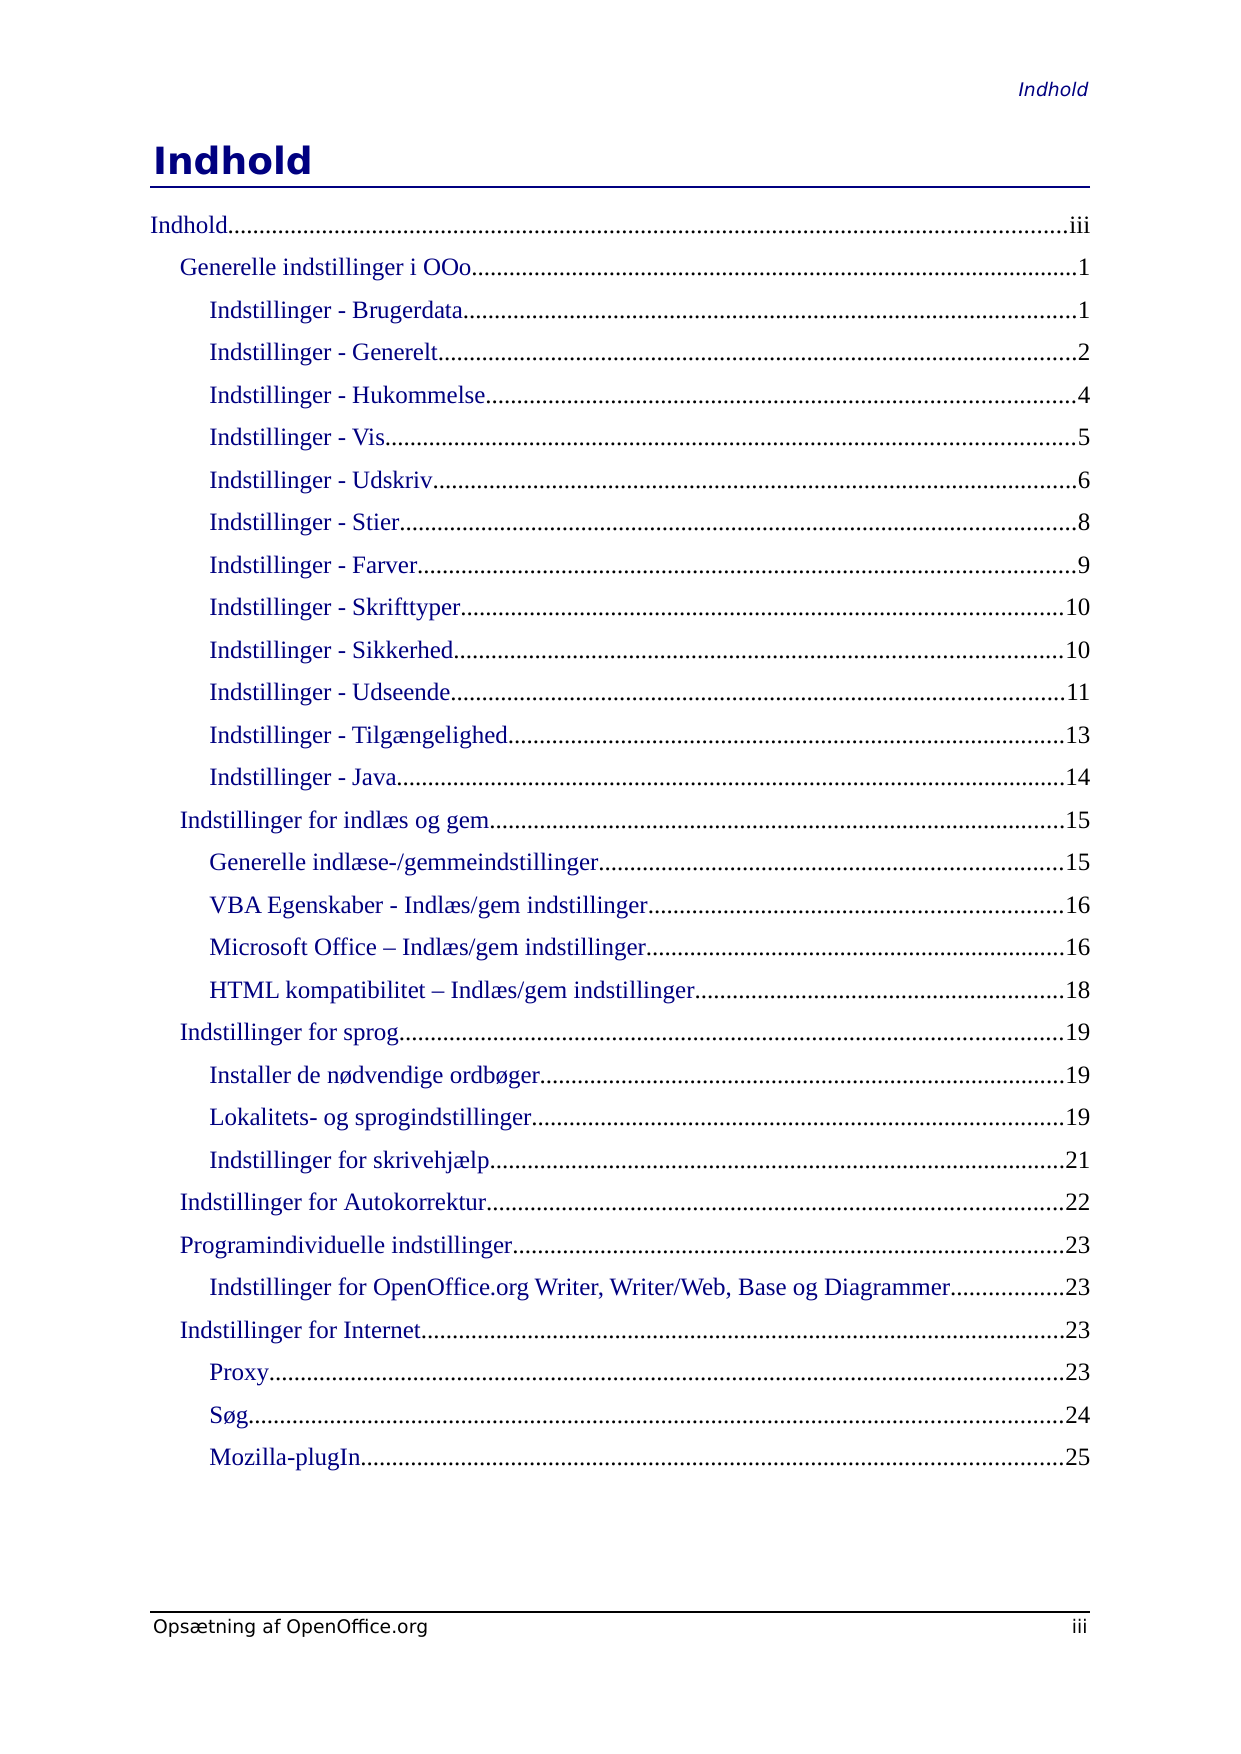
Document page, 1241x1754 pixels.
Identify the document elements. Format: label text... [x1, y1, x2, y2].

text VBA Egenskaber - Indlæs/gem indstillinger 16 [209, 891, 1090, 918]
text Indstillinger for indlæs og gem 15 [179, 806, 1090, 833]
subtitle Indhold [150, 137, 1090, 186]
text Indstillinger for sprog 19 [179, 1018, 1090, 1046]
text Installer de nødvendige ordbøger 19 [209, 1061, 1090, 1088]
text Generelle indstillinger i OOo 1 [179, 253, 1090, 281]
text Indstillinger - Hukommelse 4 [209, 381, 1090, 408]
text Søg 24 [209, 1401, 1090, 1428]
text Indstillinger - Vis 5 [209, 423, 1090, 451]
text Mozilla-plugIn 25 [209, 1443, 1090, 1471]
text Indstillinger - Tilgængelighed 13 [209, 721, 1090, 748]
text Indstillinger - Stier 8 [209, 508, 1090, 536]
text Proxy 23 [209, 1358, 1090, 1386]
text Indstillinger - Farver 9 [209, 551, 1090, 578]
text Indstillinger - Udskriv 6 [209, 466, 1090, 493]
text HTML kompatibilitet – Indlæs/gem indstillinger 18 [209, 976, 1090, 1003]
text Indstillinger - Java 14 [209, 763, 1090, 791]
text Indstillinger - Brugerdata 1 [209, 296, 1090, 323]
text Generelle indlæse-/gemmeindstillinger 15 [209, 848, 1090, 876]
text Indstillinger for skrivehjælp 21 [209, 1146, 1090, 1173]
text Indstillinger for Autokorrektur 22 [179, 1188, 1090, 1216]
text Indstillinger - Sikkerhed 10 [209, 636, 1090, 663]
text Indstillinger - Udseende 11 [209, 678, 1090, 706]
text Lokalitets- og sprogindstillinger 19 [209, 1103, 1090, 1131]
text Indstillinger - Generelt 2 [209, 338, 1090, 366]
text Programindividuelle indstillinger 23 [179, 1231, 1090, 1258]
text Microsoft Office – Indlæs/gem indstillinger 16 [209, 933, 1090, 961]
text Indstillinger for OpenOffice.org Writer, Writer/Web, Base og Diagrammer 23 [209, 1273, 1090, 1301]
text Indhold iii [150, 211, 1090, 238]
text Indstillinger for Internet 23 [179, 1316, 1090, 1343]
text Indstillinger - Skrifttyper 10 [209, 593, 1090, 621]
